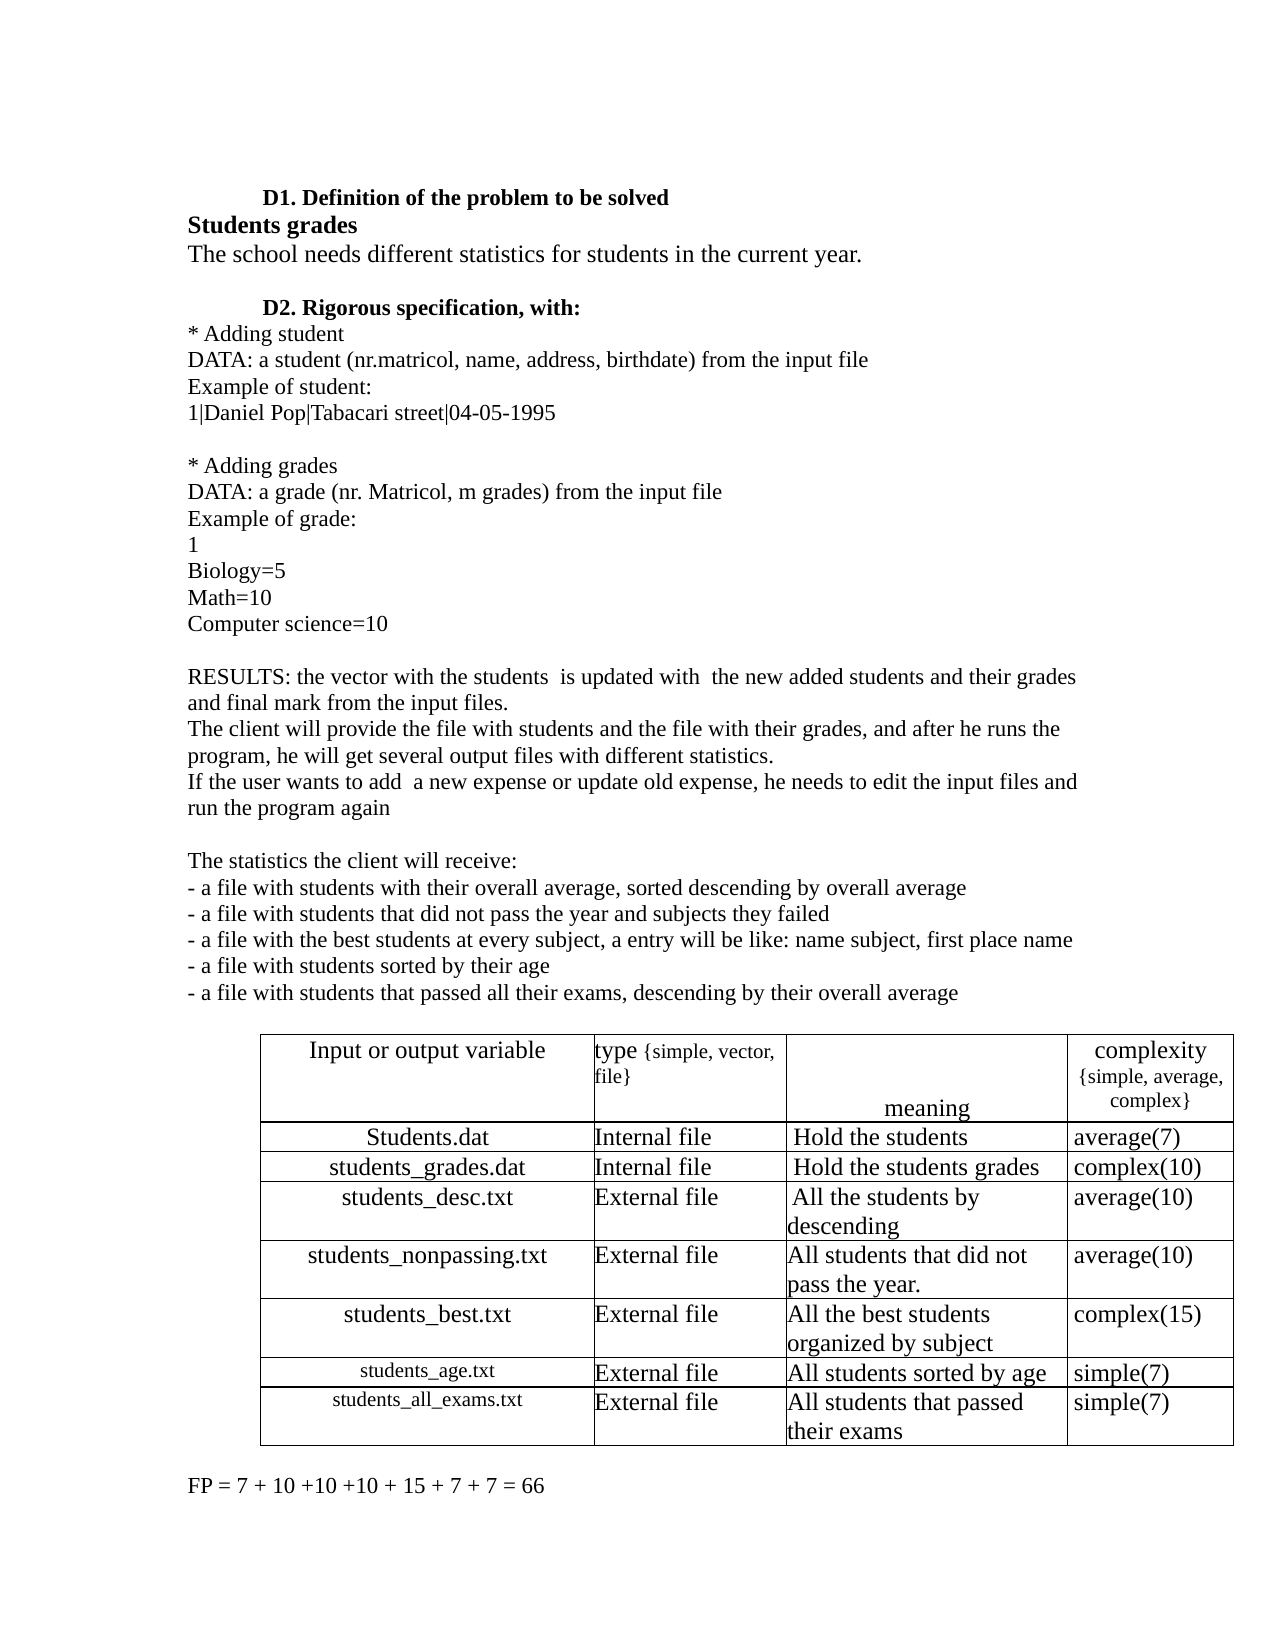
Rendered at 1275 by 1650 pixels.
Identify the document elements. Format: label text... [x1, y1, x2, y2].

text - a file with students that passed all their exams, descending by their overall average [187, 979, 1087, 1005]
text DATA: a grade (nr. Matricol, m grades) from the input file [187, 478, 1087, 504]
table_cell All students that did not pass the year. [787, 1241, 1067, 1298]
table_cell All students sorted by age [787, 1358, 1067, 1386]
text D2. Rigorous specification, with: [187, 294, 1087, 320]
table_cell students_grades.dat [261, 1152, 594, 1181]
table_cell Hold the students grades [787, 1152, 1067, 1181]
table_cell complex(15) [1068, 1299, 1233, 1357]
table_cell simple(7) [1068, 1358, 1233, 1386]
table_cell students_nonpassing.txt [261, 1241, 594, 1298]
text 1 [187, 531, 1087, 557]
table_cell External file [595, 1388, 786, 1445]
text - a file with students sorted by their age [187, 953, 1087, 979]
text Math=10 [187, 584, 1087, 610]
table_cell complex(10) [1068, 1152, 1233, 1181]
text The client will provide the file with students and the file with their grades, and after he runs the program, he will get several output files with different statistics. [187, 715, 1087, 768]
table_cell External file [595, 1182, 786, 1239]
text * Adding student [187, 320, 1087, 346]
table_cell External file [595, 1299, 786, 1357]
table_cell simple(7) [1068, 1388, 1233, 1445]
text If the user wants to add a new expense or update old expense, he needs to edit the input files and run the program again [187, 768, 1087, 821]
table_header meaning [787, 1035, 1067, 1121]
text Example of student: [187, 373, 1087, 399]
text - a file with students with their overall average, sorted descending by overall average [187, 873, 1087, 900]
text * Adding grades [187, 452, 1087, 478]
table_cell Hold the students [787, 1123, 1067, 1151]
table_cell All students that passed their exams [787, 1388, 1067, 1445]
table_cell External file [595, 1358, 786, 1386]
table_header Input or output variable [261, 1035, 594, 1121]
table_cell average(10) [1068, 1182, 1233, 1239]
table_cell average(10) [1068, 1241, 1233, 1298]
table_cell All the students by descending [787, 1182, 1067, 1239]
table_cell students_all_exams.txt [261, 1388, 594, 1445]
table_header complexity {simple, average, complex} [1068, 1035, 1233, 1121]
text Biology=5 [187, 557, 1087, 584]
table_cell Internal file [595, 1152, 786, 1181]
text Students grades [187, 210, 1087, 239]
text 1|Daniel Pop|Tabacari street|04-05-1995 [187, 399, 1087, 426]
table_cell average(7) [1068, 1123, 1233, 1151]
table_header type {simple, vector, file} [595, 1035, 786, 1121]
text Example of grade: [187, 504, 1087, 531]
table_cell Internal file [595, 1123, 786, 1151]
table_cell Students.dat [261, 1123, 594, 1151]
table_cell students_age.txt [261, 1358, 594, 1386]
text D1. Definition of the problem to be solved [187, 183, 1087, 210]
text The statistics the client will receive: [187, 847, 1087, 873]
table_cell All the best students organized by subject [787, 1299, 1067, 1357]
table_cell students_best.txt [261, 1299, 594, 1357]
text DATA: a student (nr.matricol, name, address, birthdate) from the input file [187, 346, 1087, 373]
text - a file with the best students at every subject, a entry will be like: name subject, first place name [187, 926, 1087, 953]
text RESULTS: the vector with the students is updated with the new added students and their grades and final mark from the input files. [187, 663, 1087, 715]
table_cell students_desc.txt [261, 1182, 594, 1239]
text The school needs different statistics for students in the current year. [187, 239, 1087, 267]
text Computer science=10 [187, 610, 1087, 636]
text - a file with students that did not pass the year and subjects they failed [187, 900, 1087, 926]
text FP = 7 + 10 +10 +10 + 15 + 7 + 7 = 66 [187, 1472, 1087, 1499]
table_cell External file [595, 1241, 786, 1298]
